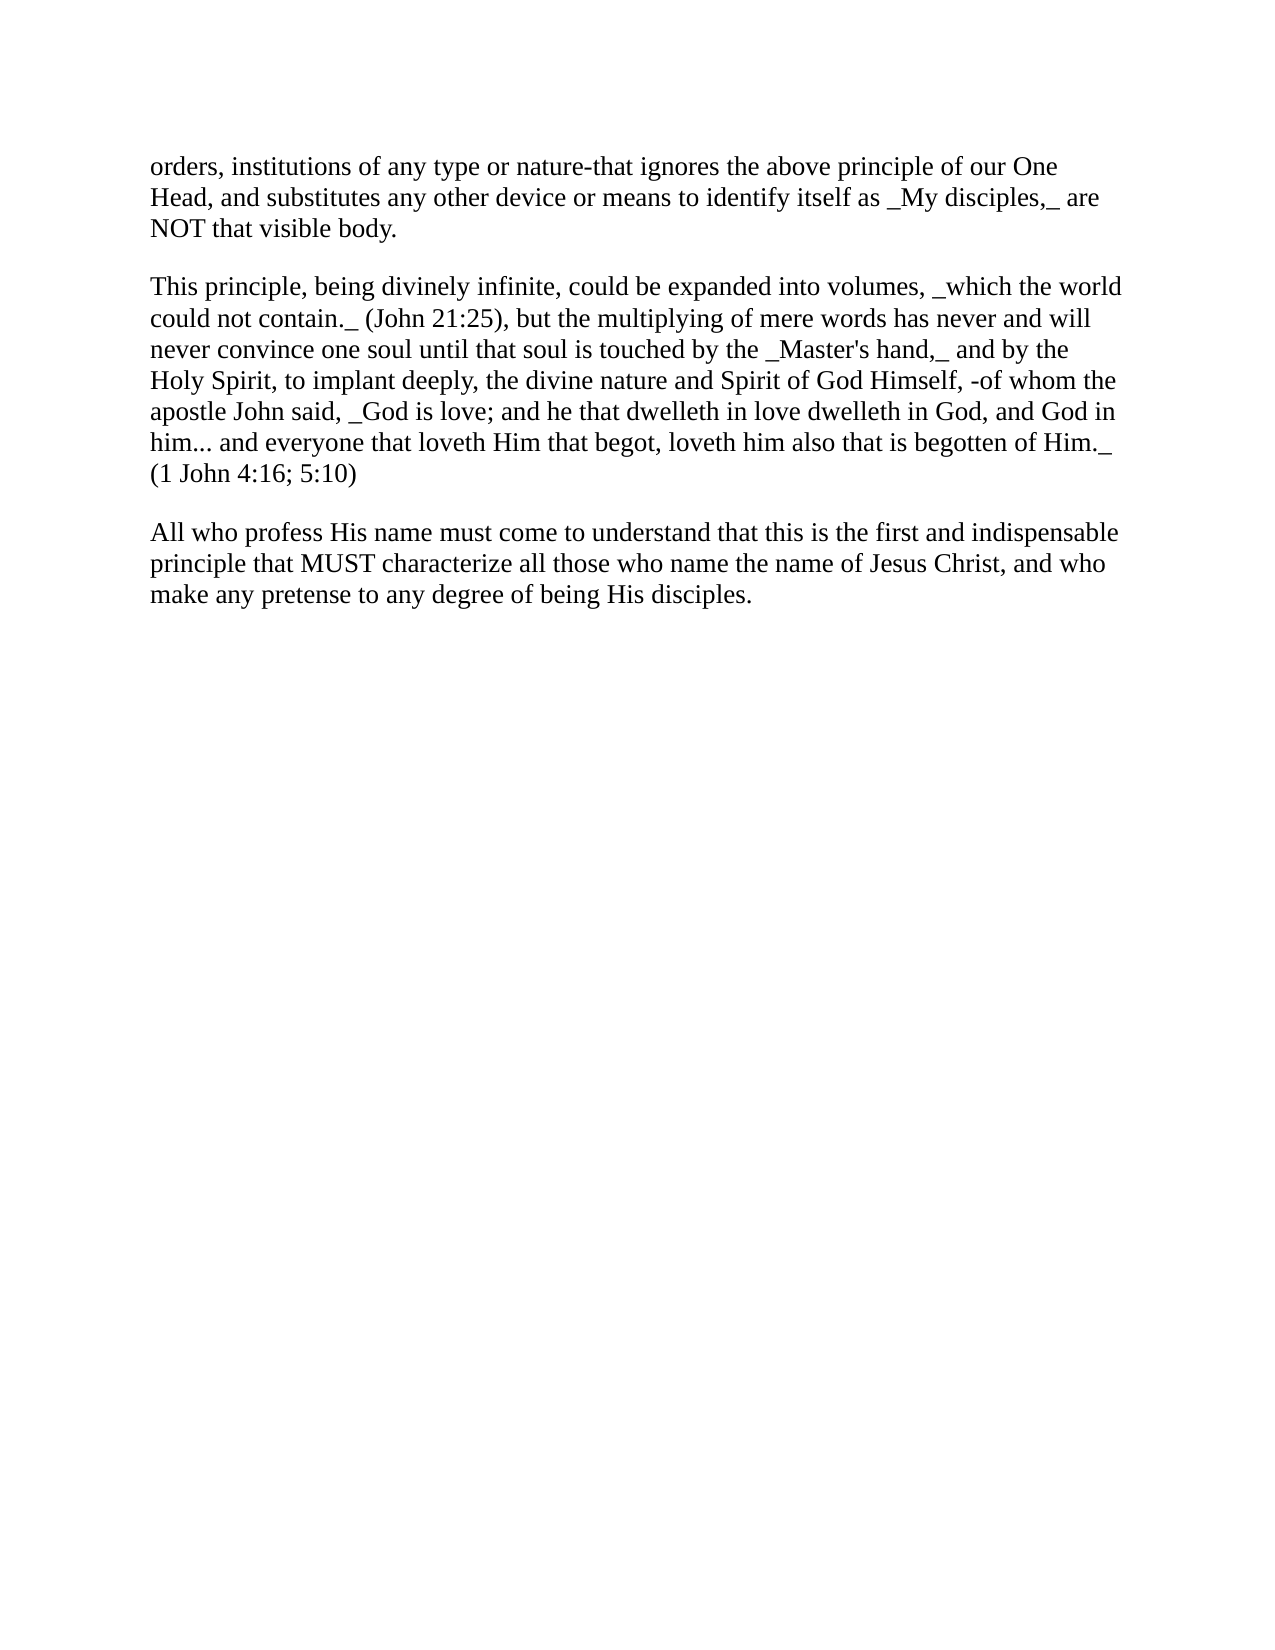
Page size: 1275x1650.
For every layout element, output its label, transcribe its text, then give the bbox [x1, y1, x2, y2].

text All who profess His name must come to understand that this is the first and indispensable principle that MUST characterize all those who name the name of Jesus Christ, and who make any pretense to any degree of being His disciples. [150, 516, 1125, 609]
text orders, institutions of any type or nature-that ignores the above principle of our One Head, and substitutes any other device or means to identify itself as _My disciples,_ are NOT that visible body. [150, 150, 1125, 243]
text This principle, being divinely infinite, could be expanded into volumes, _which the world could not contain._ (John 21:25), but the multiplying of mere words has never and will never convince one soul until that soul is touched by the _Master's hand,_ and by the Holy Spirit, to implant deeply, the divine nature and Spirit of God Himself, -of whom the apostle John said, _God is love; and he that dwelleth in love dwelleth in God, and God in him... and everyone that loveth Him that begot, loveth him also that is begotten of Him._ (1 John 4:16; 5:10) [150, 271, 1125, 488]
